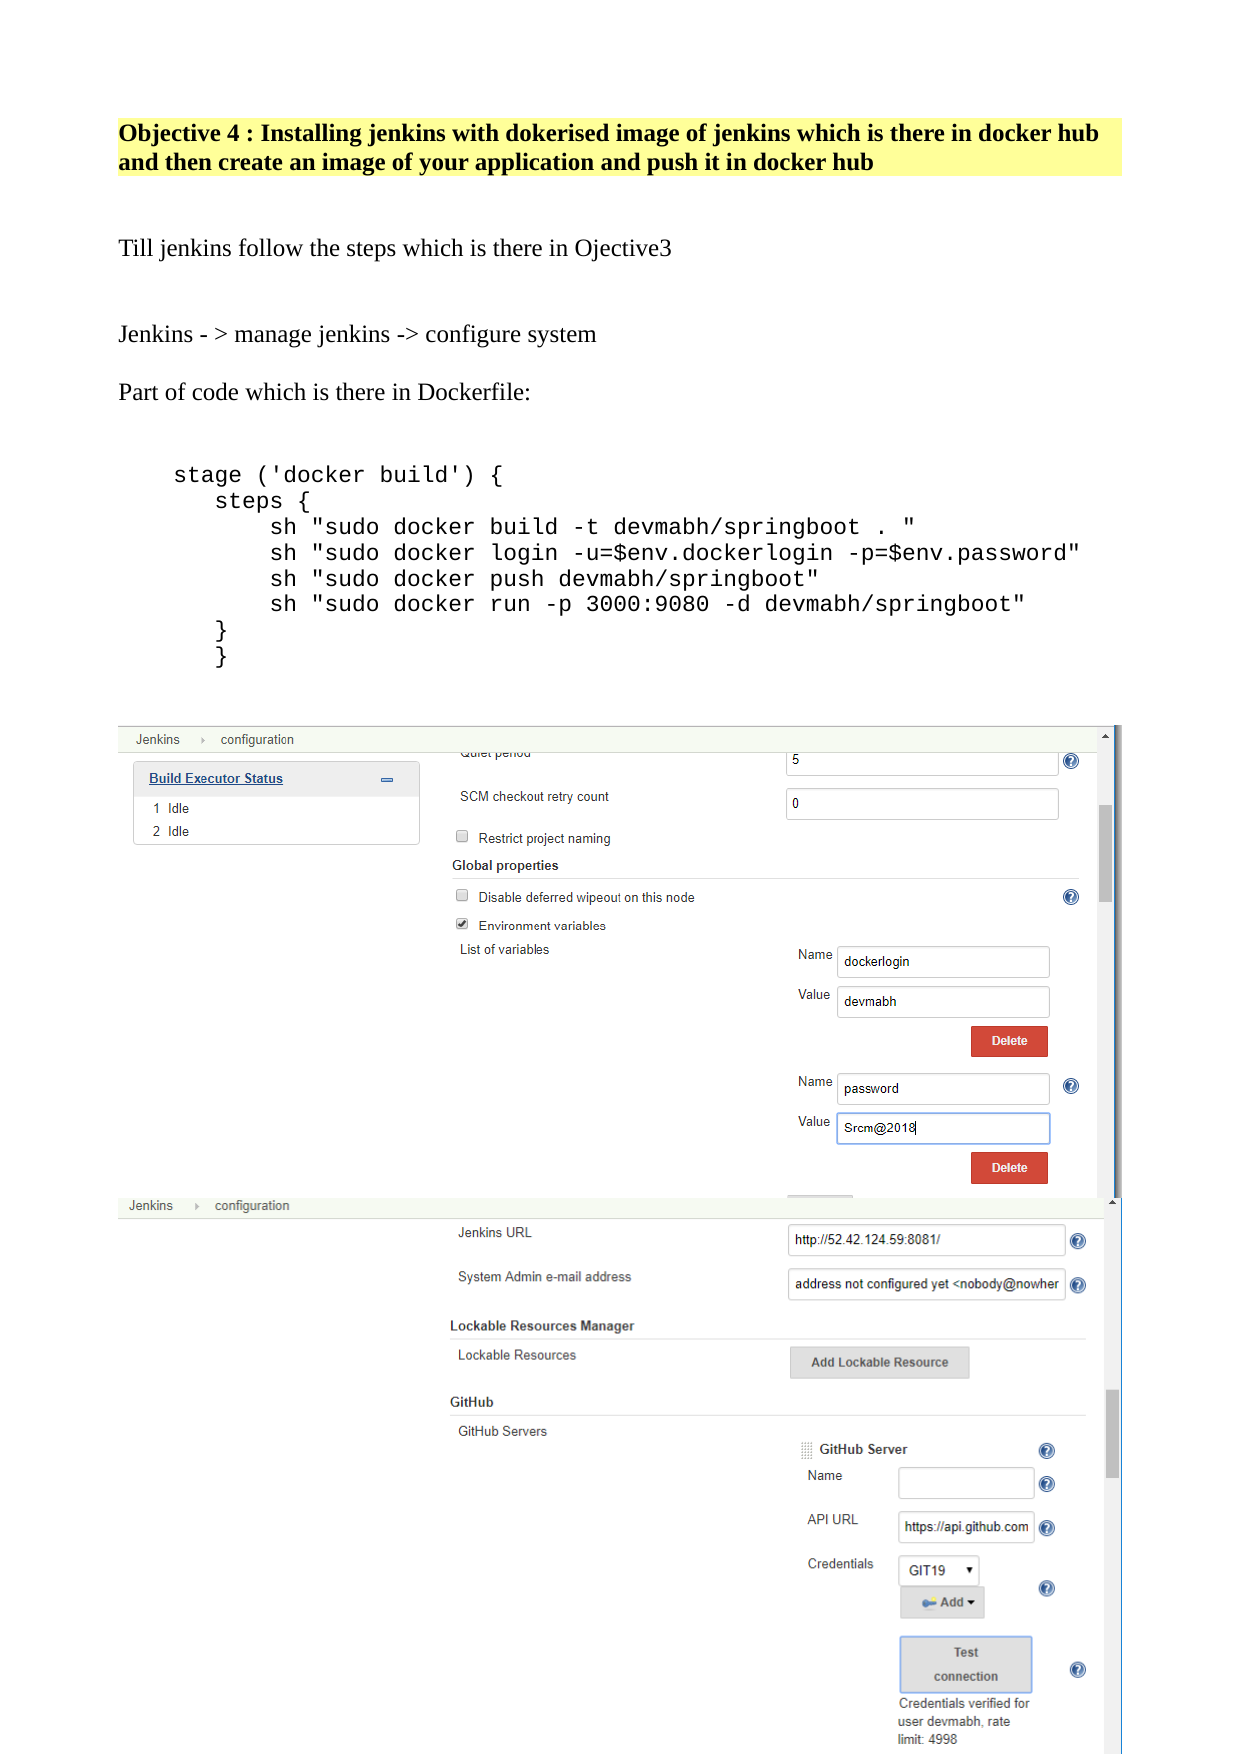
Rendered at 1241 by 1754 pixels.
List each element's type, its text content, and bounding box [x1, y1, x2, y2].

text sh "sudo docker run -p 3000:9080 -d devmabh/springboot" [118, 593, 1122, 619]
text } [118, 619, 1122, 645]
picture [118, 725, 1122, 1754]
text sh "sudo docker push devmabh/springboot" [118, 567, 1122, 593]
text Jenkins - > manage jenkins -> configure system [118, 319, 1122, 348]
text Till jenkins follow the steps which is there in Ojective3 [118, 233, 1122, 262]
text sh "sudo docker build -t devmabh/springboot . " [118, 515, 1122, 541]
text Part of code which is there in Dockerfile: [118, 377, 1122, 406]
text Objective 4 : Installing jenkins with dokerised image of jenkins which is there in docker hub and then create an image of your application and push it in docker hub [118, 118, 1122, 176]
text steps { [118, 489, 1122, 515]
text sh "sudo docker login -u=$env.dockerlogin -p=$env.password" [118, 541, 1122, 567]
text stage ('docker build') { [118, 463, 1122, 489]
text } [118, 645, 1122, 671]
